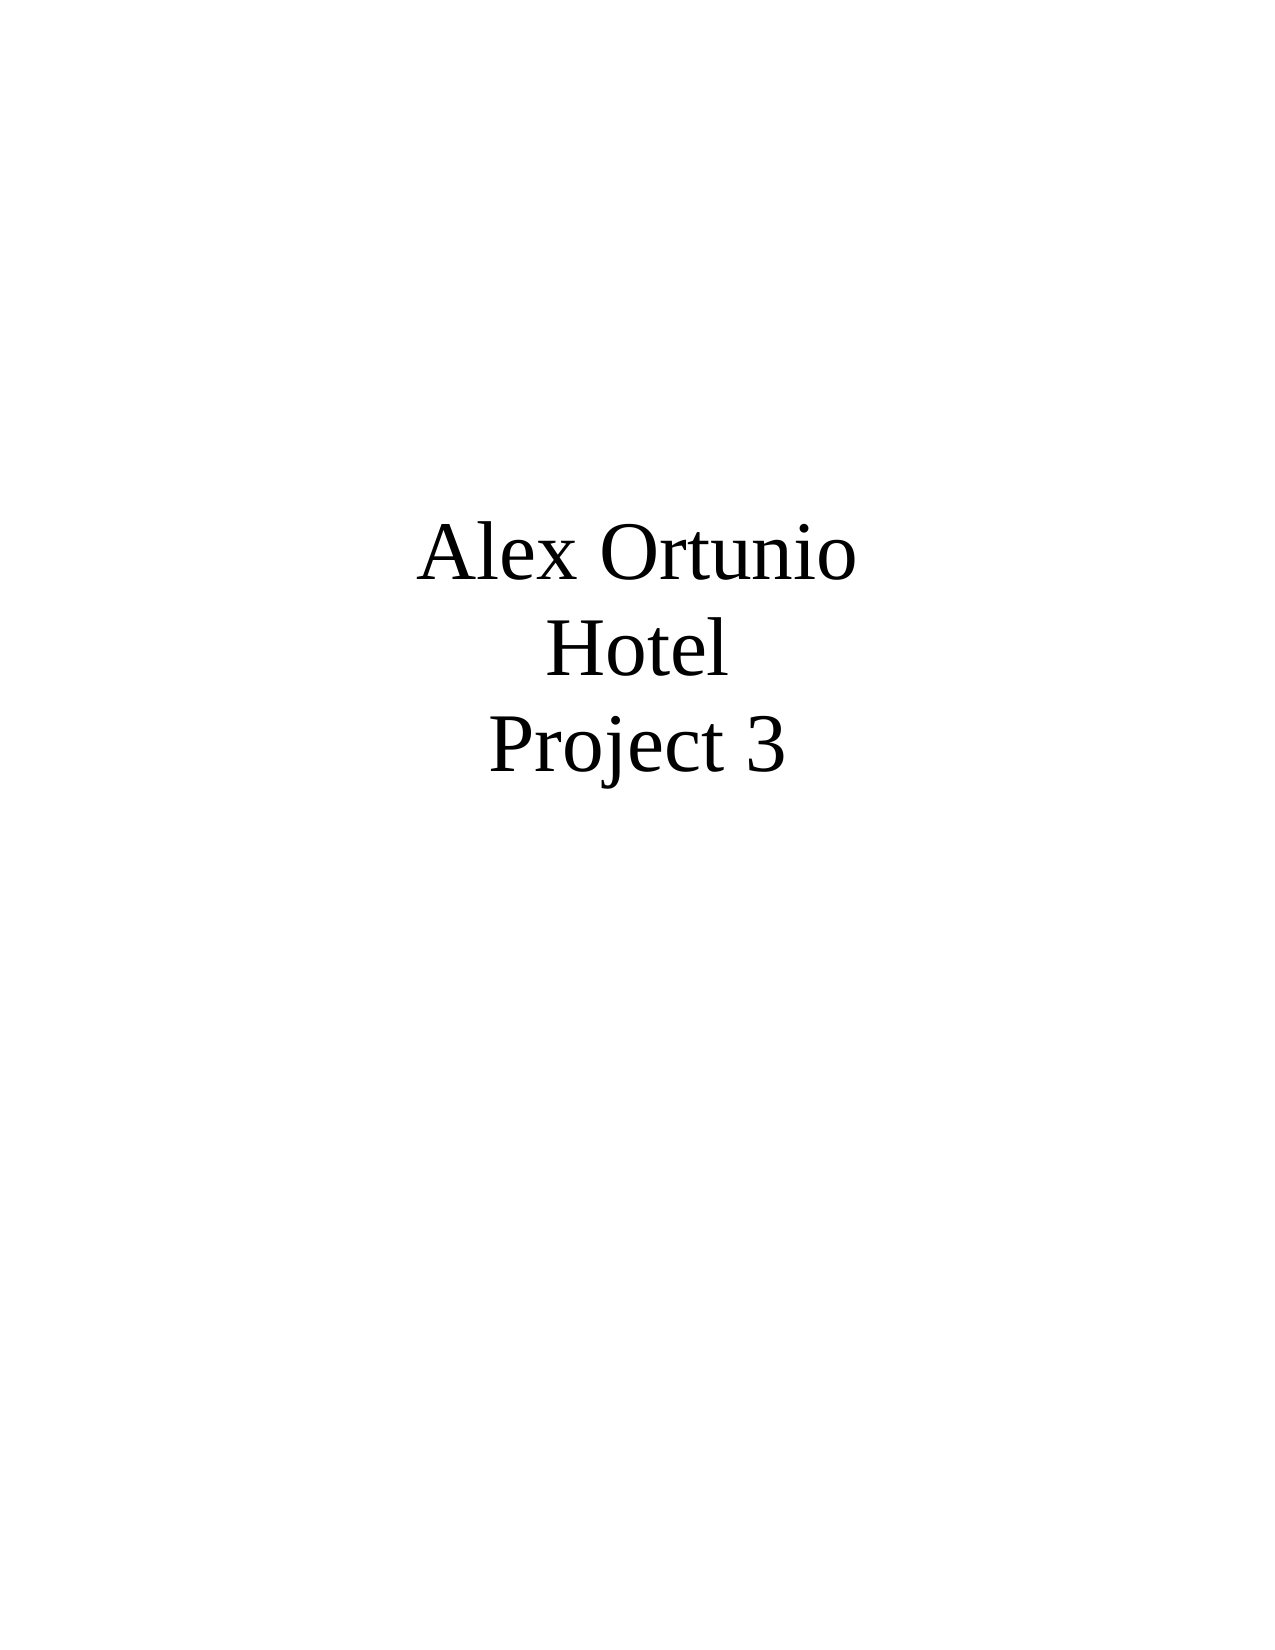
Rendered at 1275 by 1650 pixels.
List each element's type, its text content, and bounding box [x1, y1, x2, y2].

text Project 3 [118, 693, 1157, 789]
text Hotel [118, 597, 1157, 693]
text Alex Ortunio [118, 501, 1157, 597]
